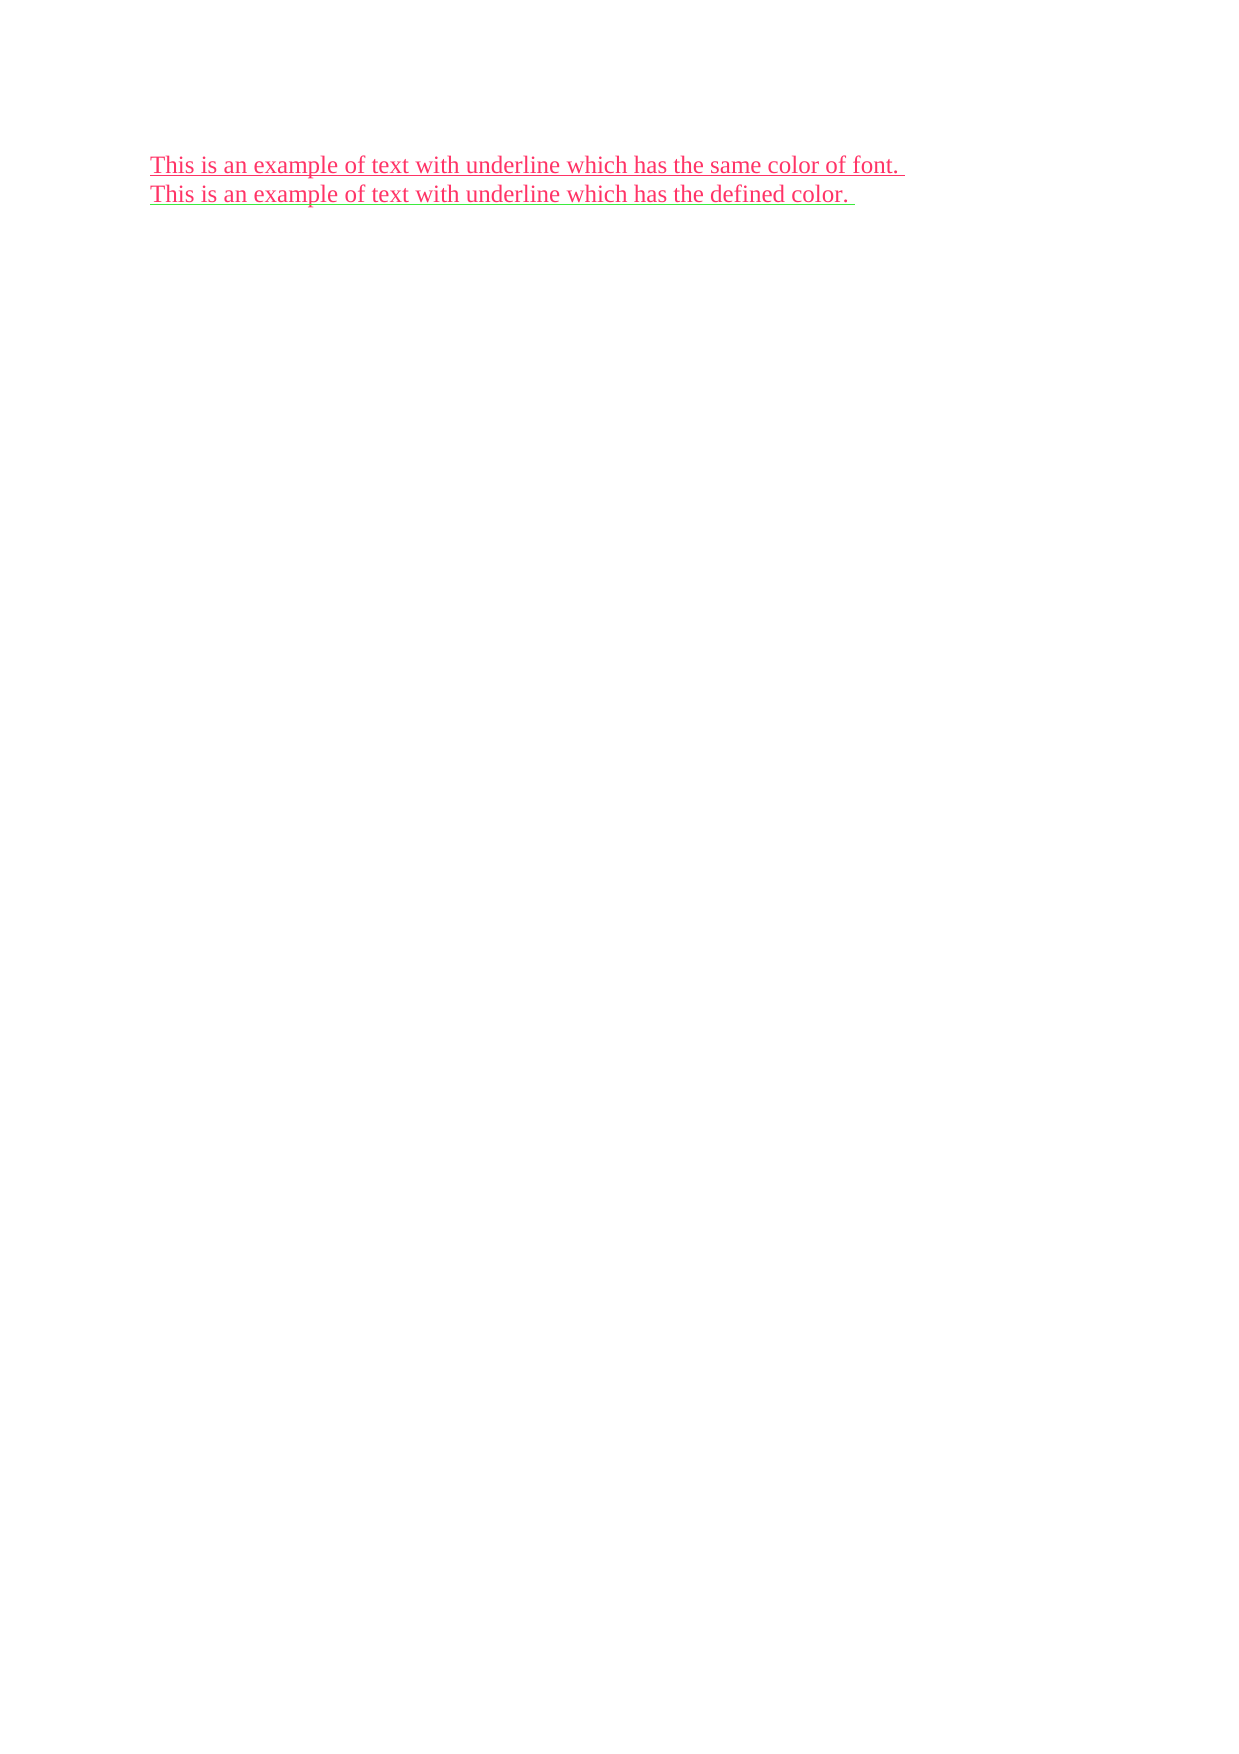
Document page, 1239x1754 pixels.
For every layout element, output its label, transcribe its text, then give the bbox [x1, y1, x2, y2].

text This is an example of text with underline which has the defined color. [150, 179, 1089, 207]
text This is an example of text with underline which has the same color of font. [150, 150, 1089, 179]
